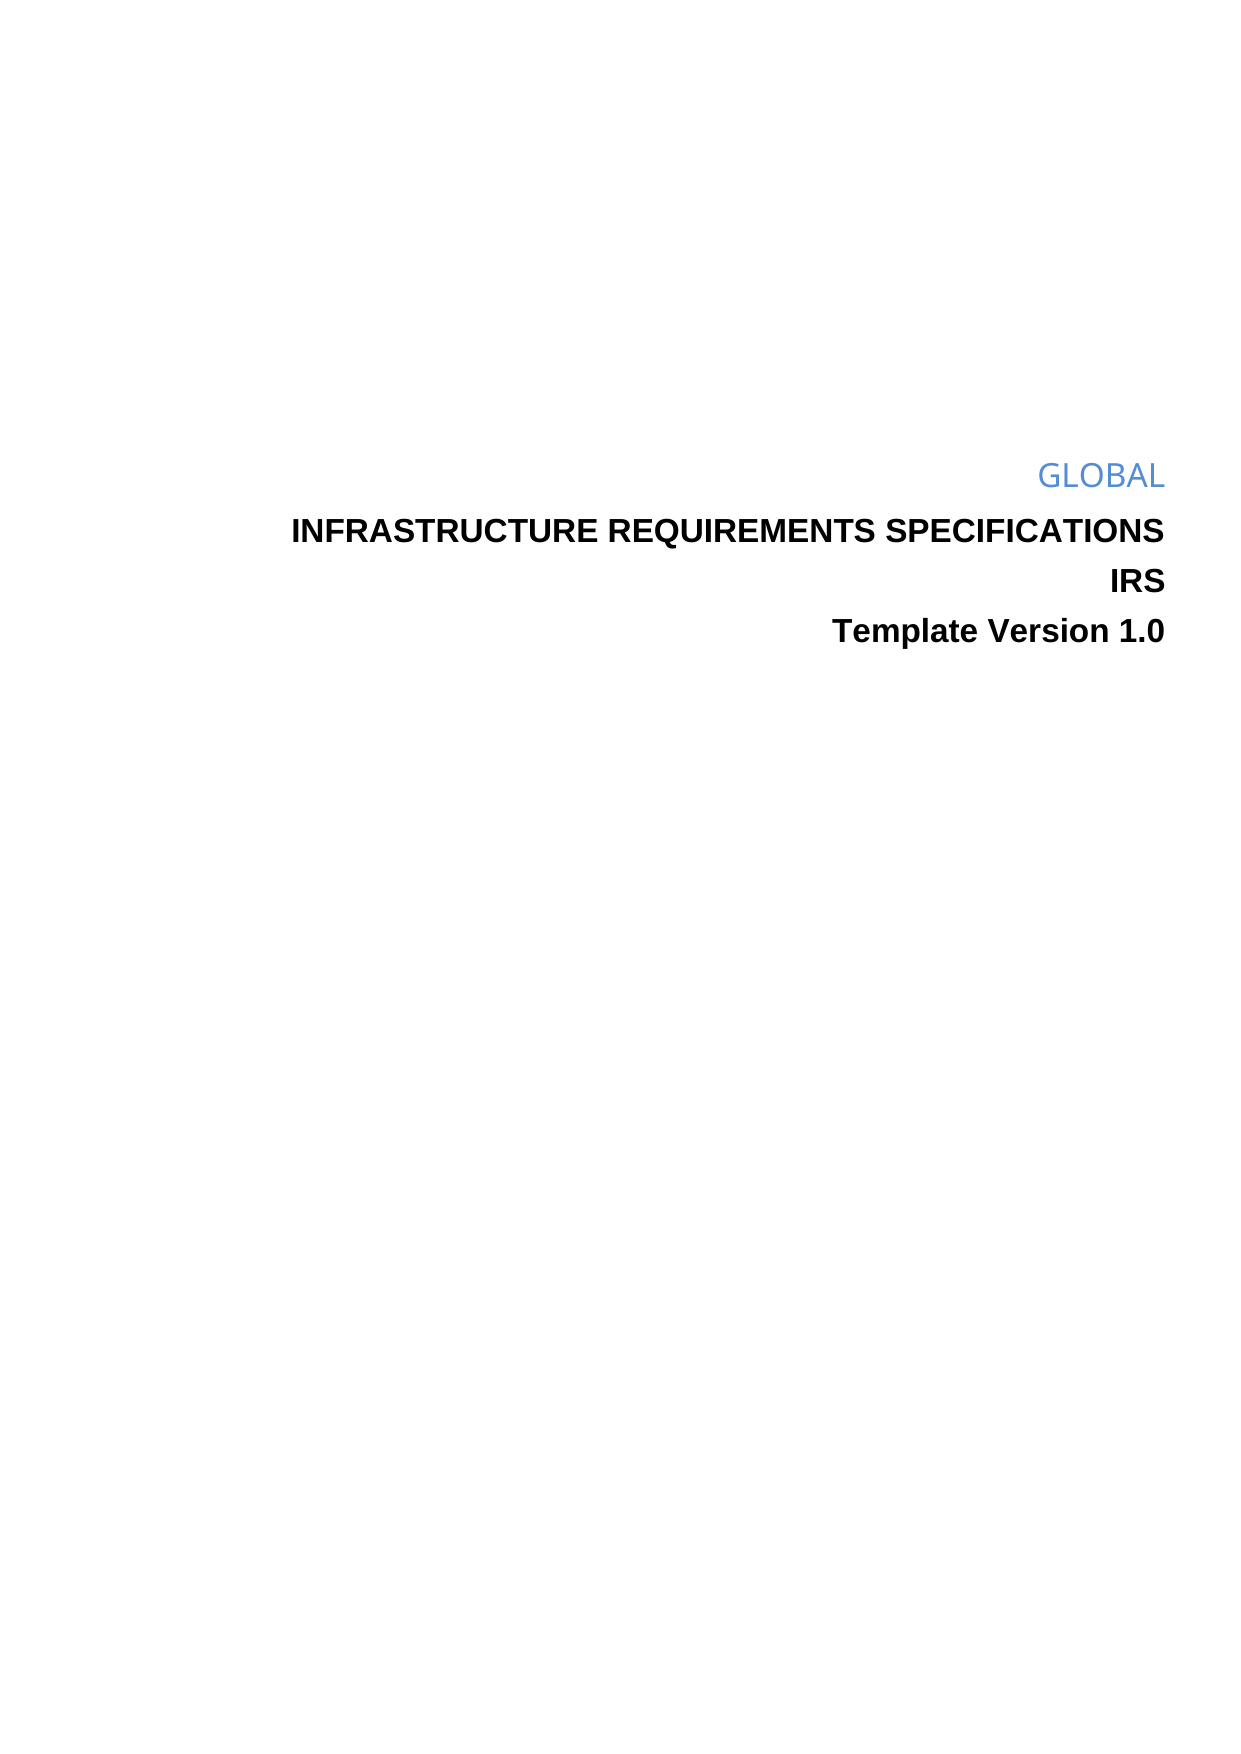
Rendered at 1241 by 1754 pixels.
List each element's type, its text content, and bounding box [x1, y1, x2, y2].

text GLOBAL [74, 452, 1165, 497]
text IRS [74, 561, 1165, 599]
text INFRASTRUCTURE REQUIREMENTS SPECIFICATIONS [74, 511, 1165, 549]
text Template Version 1.0 [74, 611, 1165, 649]
